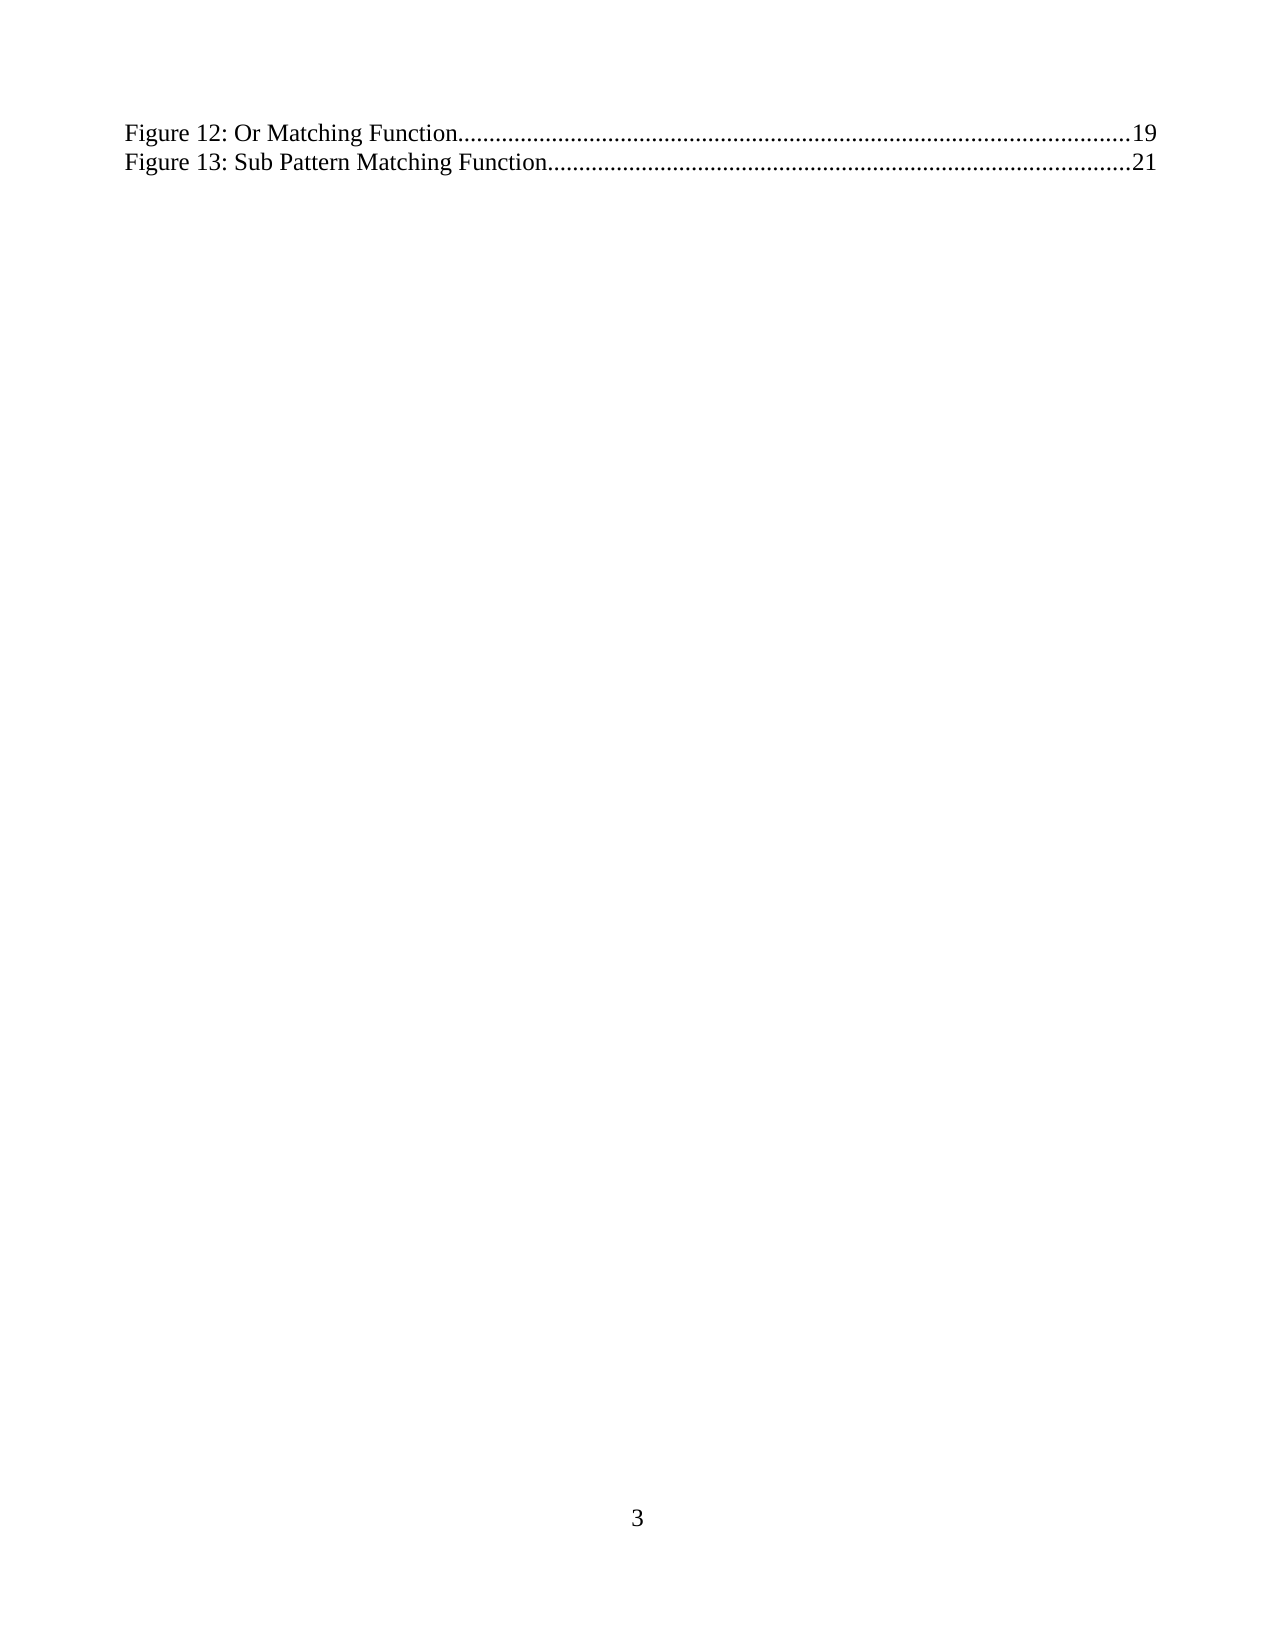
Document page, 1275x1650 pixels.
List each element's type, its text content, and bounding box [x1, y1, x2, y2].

text Figure 13: Sub Pattern Matching Function 21 [118, 147, 1157, 176]
text Figure 12: Or Matching Function 19 [118, 118, 1157, 147]
